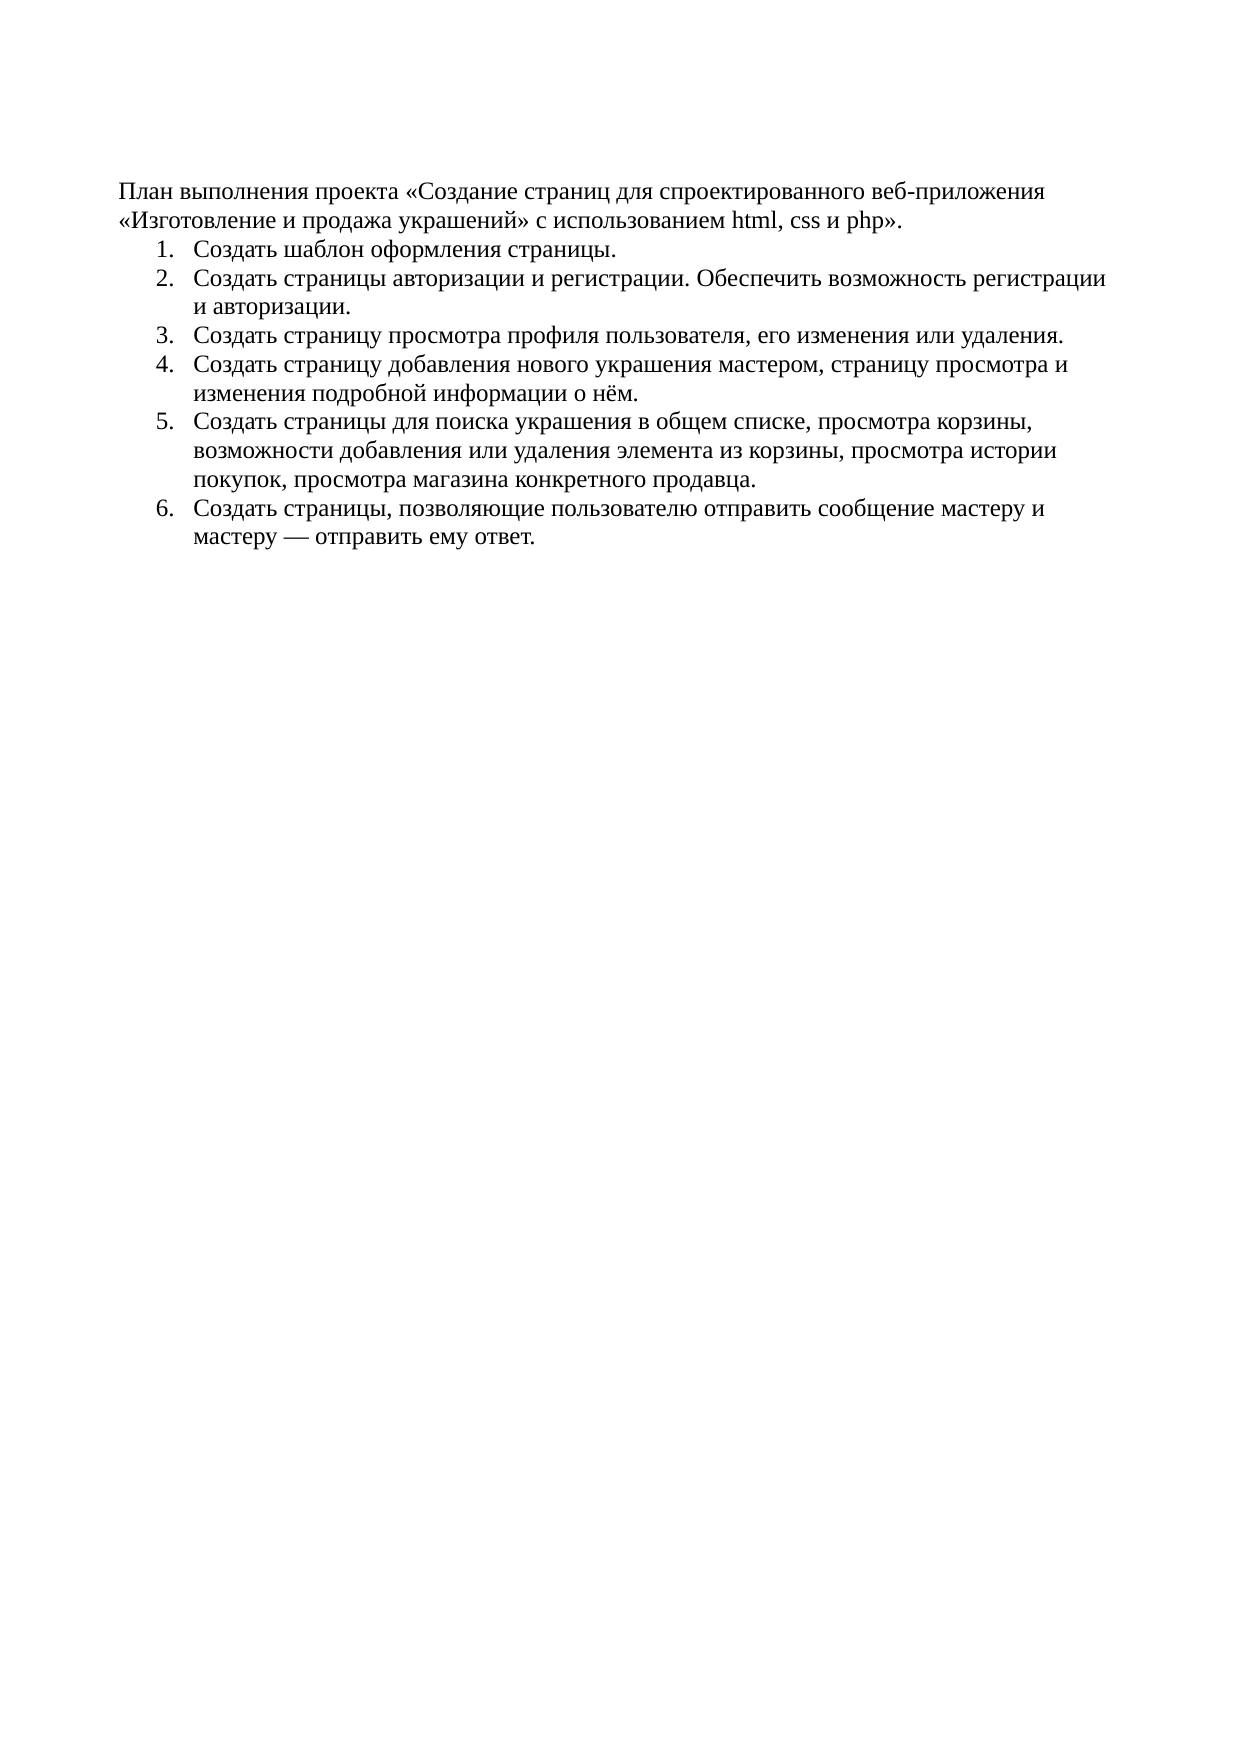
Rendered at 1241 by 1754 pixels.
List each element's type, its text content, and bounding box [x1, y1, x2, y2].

list Создать страницы, позволяющие пользователю отправить сообщение мастеру и мастеру — отправить ему ответ. [156, 493, 1122, 550]
list Создать страницу просмотра профиля пользователя, его изменения или удаления. [156, 320, 1122, 349]
list Создать страницу добавления нового украшения мастером, страницу просмотра и изменения подробной информации о нём. [156, 349, 1122, 406]
list Создать шаблон оформления страницы. [156, 234, 1122, 263]
list Создать страницы для поиска украшения в общем списке, просмотра корзины, возможности добавления или удаления элемента из корзины, просмотра истории покупок, просмотра магазина конкретного продавца. [156, 406, 1122, 493]
list Создать страницы авторизации и регистрации. Обеспечить возможность регистрации и авторизации. [156, 263, 1122, 320]
text План выполнения проекта «Создание страниц для спроектированного веб-приложения «Изготовление и продажа украшений» с использованием html, css и php». [118, 176, 1122, 234]
